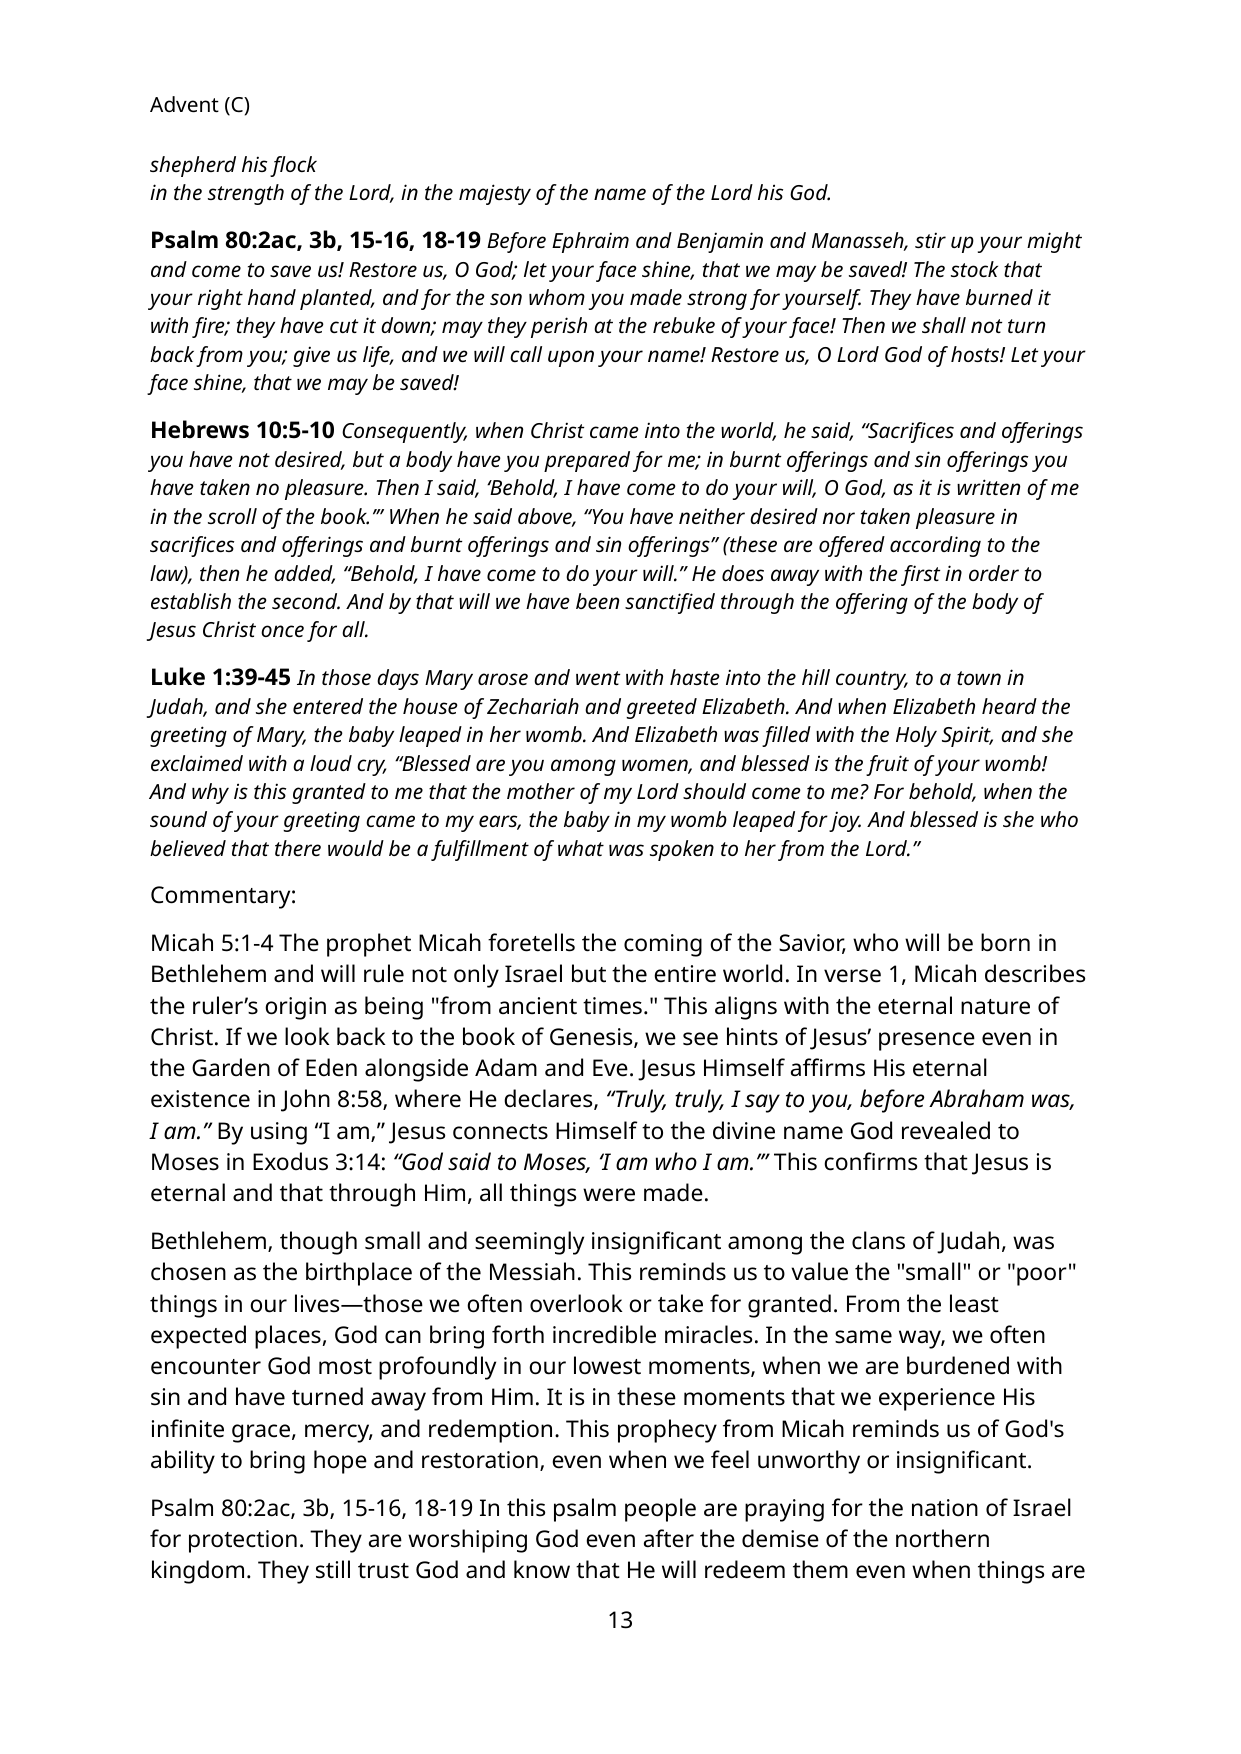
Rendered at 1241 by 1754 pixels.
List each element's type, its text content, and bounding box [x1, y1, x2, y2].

text Psalm 80:2ac, 3b, 15-16, 18-19 Before Ephraim and Benjamin and Manasseh, stir up your might and come to save us! Restore us, O God; let your face shine, that we may be saved! The stock that your right hand planted, and for the son whom you made strong for yourself. They have burned it with fire; they have cut it down; may they perish at the rebuke of your face! Then we shall not turn back from you; give us life, and we will call upon your name! Restore us, O Lord God of hosts! Let your face shine, that we may be saved! [150, 223, 1090, 397]
text Psalm 80:2ac, 3b, 15-16, 18-19 In this psalm people are praying for the nation of Israel for protection. They are worshiping God even after the demise of the northern kingdom. They still trust God and know that He will redeem them even when things are [150, 1492, 1090, 1585]
text Micah 5:1-4 The prophet Micah foretells the coming of the Savior, who will be born in Bethlehem and will rule not only Israel but the entire world. In verse 1, Micah describes the ruler’s origin as being "from ancient times." This aligns with the eternal nature of Christ. If we look back to the book of Genesis, we see hints of Jesus’ presence even in the Garden of Eden alongside Adam and Eve. Jesus Himself affirms His eternal existence in John 8:58, where He declares, “Truly, truly, I say to you, before Abraham was, I am.” By using “I am,” Jesus connects Himself to the divine name God revealed to Moses in Exodus 3:14: “God said to Moses, ‘I am who I am.’” This confirms that Jesus is eternal and that through Him, all things were made. [150, 927, 1090, 1208]
text shepherd his flock in the strength of the Lord, in the majesty of the name of the Lord his God. [150, 150, 1090, 207]
text Commentary: [150, 879, 1090, 910]
text Hebrews 10:5-10 Consequently, when Christ came into the world, he said, “Sacrifices and offerings you have not desired, but a body have you prepared for me; in burnt offerings and sin offerings you have taken no pleasure. Then I said, ‘Behold, I have come to do your will, O God, as it is written of me in the scroll of the book.’” When he said above, “You have neither desired nor taken pleasure in sacrifices and offerings and burnt offerings and sin offerings” (these are offered according to the law), then he added, “Behold, I have come to do your will.” He does away with the first in order to establish the second. And by that will we have been sanctified through the offering of the body of Jesus Christ once for all. [150, 414, 1090, 644]
text Luke 1:39-45 In those days Mary arose and went with haste into the hill country, to a town in Judah, and she entered the house of Zechariah and greeted Elizabeth. And when Elizabeth heard the greeting of Mary, the baby leaped in her womb. And Elizabeth was filled with the Holy Spirit, and she exclaimed with a loud cry, “Blessed are you among women, and blessed is the fruit of your womb! And why is this granted to me that the mother of my Lord should come to me? For behold, when the sound of your greeting came to my ears, the baby in my womb leaped for joy. And blessed is she who believed that there would be a fulfillment of what was spoken to her from the Lord.” [150, 661, 1090, 862]
text Bethlehem, though small and seemingly insignificant among the clans of Judah, was chosen as the birthplace of the Messiah. This reminds us to value the "small" or "poor" things in our lives—those we often overlook or take for granted. From the least expected places, God can bring forth incredible miracles. In the same way, we often encounter God most profoundly in our lowest moments, when we are burdened with sin and have turned away from Him. It is in these moments that we experience His infinite grace, mercy, and redemption. This prophecy from Micah reminds us of God's ability to bring hope and restoration, even when we feel unworthy or insignificant. [150, 1225, 1090, 1475]
